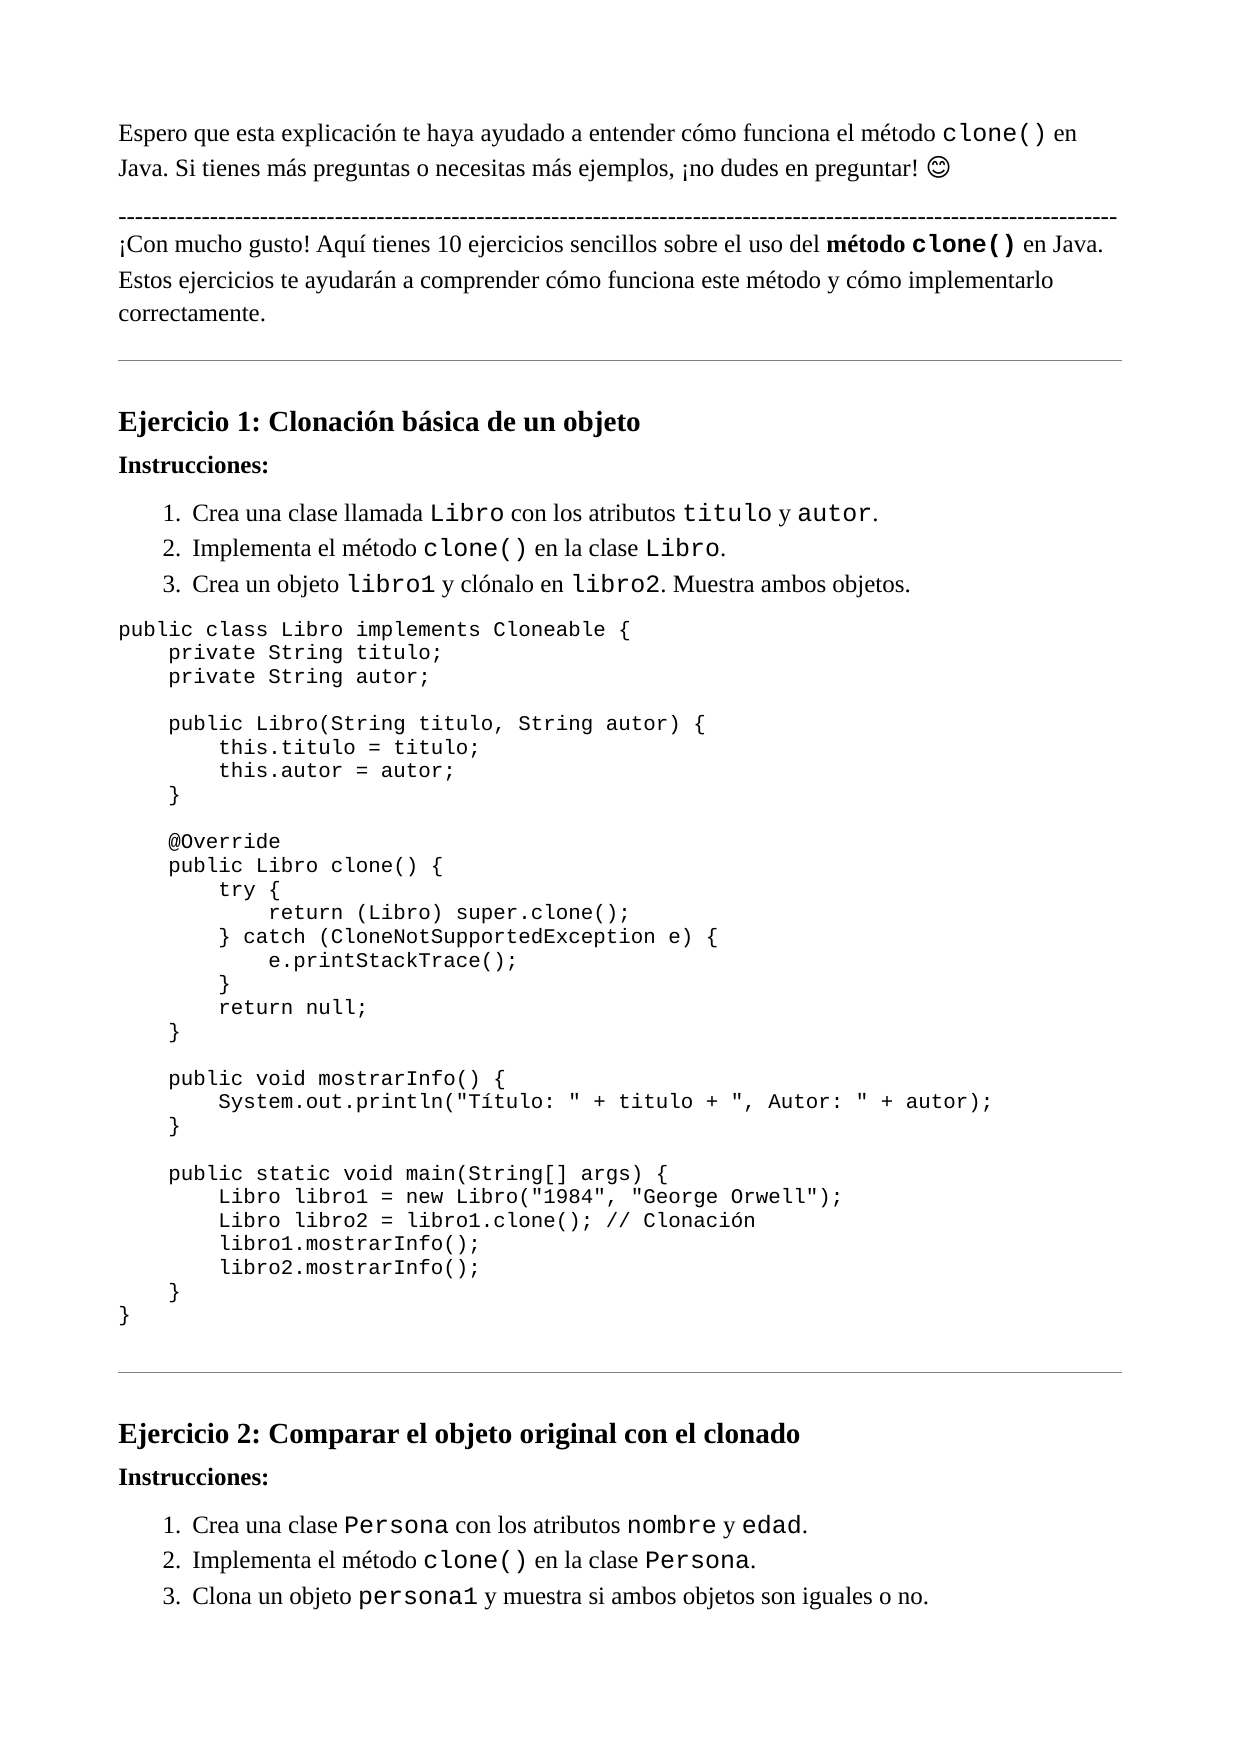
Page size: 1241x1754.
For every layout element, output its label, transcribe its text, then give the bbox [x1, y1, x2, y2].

text System.out.println("Título: " + titulo + ", Autor: " + autor); [118, 1092, 1122, 1115]
text } [118, 1281, 1122, 1304]
text } catch (CloneNotSupportedException e) { [118, 926, 1122, 950]
text public Libro(String titulo, String autor) { [118, 713, 1122, 737]
text libro1.mostrarInfo(); [118, 1233, 1122, 1257]
subtitle Ejercicio 1: Clonación básica de un objeto [118, 404, 1122, 438]
text } [118, 1021, 1122, 1044]
list Implementa el método clone() en la clase Libro. [162, 533, 1122, 564]
list Crea un objeto libro1 y clónalo en libro2. Muestra ambos objetos. [162, 569, 1122, 599]
text } [118, 1304, 1122, 1328]
text ------------------------------------------------------------------------------------------------------------------------ [118, 201, 1122, 229]
text this.autor = autor; [118, 761, 1122, 784]
text Espero que esta explicación te haya ayudado a entender cómo funciona el método clone() en Java. Si tienes más preguntas o necesitas más ejemplos, ¡no dudes en preguntar! 😊 [118, 118, 1122, 182]
list Clona un objeto persona1 y muestra si ambos objetos son iguales o no. [162, 1581, 1122, 1612]
list Crea una clase llamada Libro con los atributos titulo y autor. [162, 498, 1122, 529]
text libro2.mostrarInfo(); [118, 1257, 1122, 1281]
text try { [118, 879, 1122, 902]
text this.titulo = titulo; [118, 737, 1122, 761]
text } [118, 784, 1122, 808]
text public Libro clone() { [118, 855, 1122, 879]
text ¡Con mucho gusto! Aquí tienes 10 ejercicios sencillos sobre el uso del método clone() en Java. Estos ejercicios te ayudarán a comprender cómo funciona este método y cómo implementarlo correctamente. [118, 229, 1122, 326]
text } [118, 1115, 1122, 1139]
text public class Libro implements Cloneable { [118, 619, 1122, 642]
list Implementa el método clone() en la clase Persona. [162, 1545, 1122, 1576]
text e.printStackTrace(); [118, 950, 1122, 973]
text @Override [118, 831, 1122, 855]
text return null; [118, 997, 1122, 1021]
text Libro libro1 = new Libro("1984", "George Orwell"); [118, 1186, 1122, 1210]
text } [118, 973, 1122, 997]
text public static void main(String[] args) { [118, 1162, 1122, 1186]
text Libro libro2 = libro1.clone(); // Clonación [118, 1210, 1122, 1233]
text Instrucciones: [118, 1462, 1122, 1491]
text return (Libro) super.clone(); [118, 902, 1122, 926]
text private String autor; [118, 666, 1122, 689]
list Crea una clase Persona con los atributos nombre y edad. [162, 1510, 1122, 1541]
text Instrucciones: [118, 450, 1122, 479]
text public void mostrarInfo() { [118, 1068, 1122, 1092]
text private String titulo; [118, 642, 1122, 666]
subtitle Ejercicio 2: Comparar el objeto original con el clonado [118, 1416, 1122, 1450]
